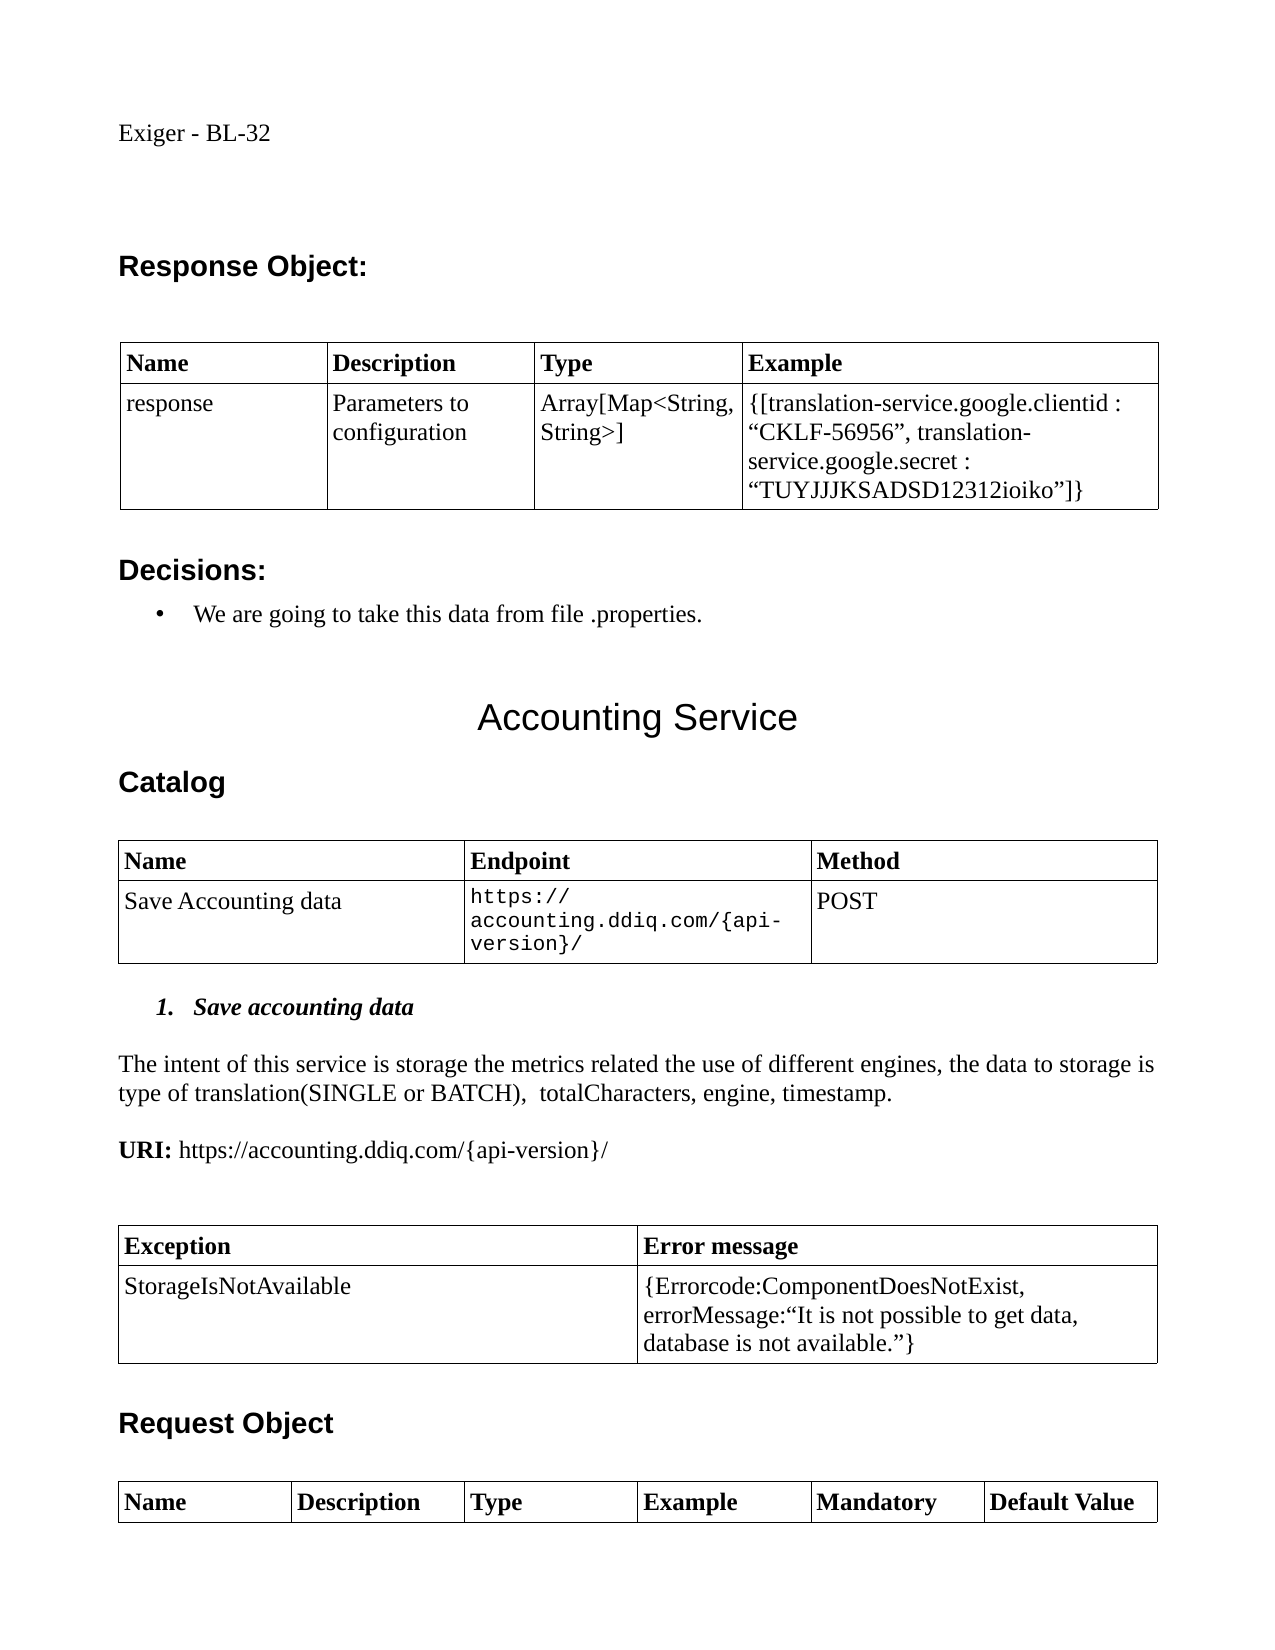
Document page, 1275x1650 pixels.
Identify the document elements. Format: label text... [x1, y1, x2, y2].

text The intent of this service is storage the metrics related the use of different engines, the data to storage is type of translation(SINGLE or BATCH), totalCharacters, engine, timestamp. [118, 1049, 1157, 1107]
table_header Type [535, 343, 742, 383]
table_cell Parameters to configuration [328, 384, 534, 509]
table_header Name [121, 343, 327, 383]
text URI: https://accounting.ddiq.com/{api-version}/ [118, 1135, 1157, 1164]
table_header Name [119, 1482, 291, 1522]
table_cell Save Accounting data [119, 881, 464, 963]
list We are going to take this data from file .properties. [156, 599, 1157, 628]
table_cell StorageIsNotAvailable [119, 1266, 637, 1363]
table_header Method [812, 841, 1157, 880]
table_header Exception [119, 1226, 637, 1265]
table_cell POST [812, 881, 1157, 963]
table_header Example [638, 1482, 811, 1522]
subtitle Catalog [118, 765, 1157, 799]
table_header Description [292, 1482, 464, 1522]
table_header Error message [638, 1226, 1157, 1265]
table_cell {[translation-service.google.clientid : “CKLF-56956”, translation-service.google.secret : “TUYJJJKSADSD12312ioiko”]} [743, 384, 1158, 509]
subtitle Accounting Service [118, 695, 1157, 738]
table_header Default Value [985, 1482, 1157, 1522]
subtitle Response Object: [118, 248, 1157, 282]
table_header Description [328, 343, 534, 383]
subtitle Request Object [118, 1406, 1157, 1440]
table_cell response [121, 384, 327, 509]
table_cell {Errorcode:ComponentDoesNotExist, errorMessage:“It is not possible to get data, database is not available.”} [638, 1266, 1157, 1363]
table_header Example [743, 343, 1158, 383]
table_header Mandatory [812, 1482, 984, 1522]
table_cell Array[Map<String,String>] [535, 384, 742, 509]
table_cell https://accounting.ddiq.com/{api-version}/ [465, 881, 811, 963]
table_header Type [465, 1482, 637, 1522]
table_header Endpoint [465, 841, 811, 880]
subtitle Decisions: [118, 553, 1157, 586]
list Save accounting data [156, 992, 1157, 1020]
table_header Name [119, 841, 464, 880]
